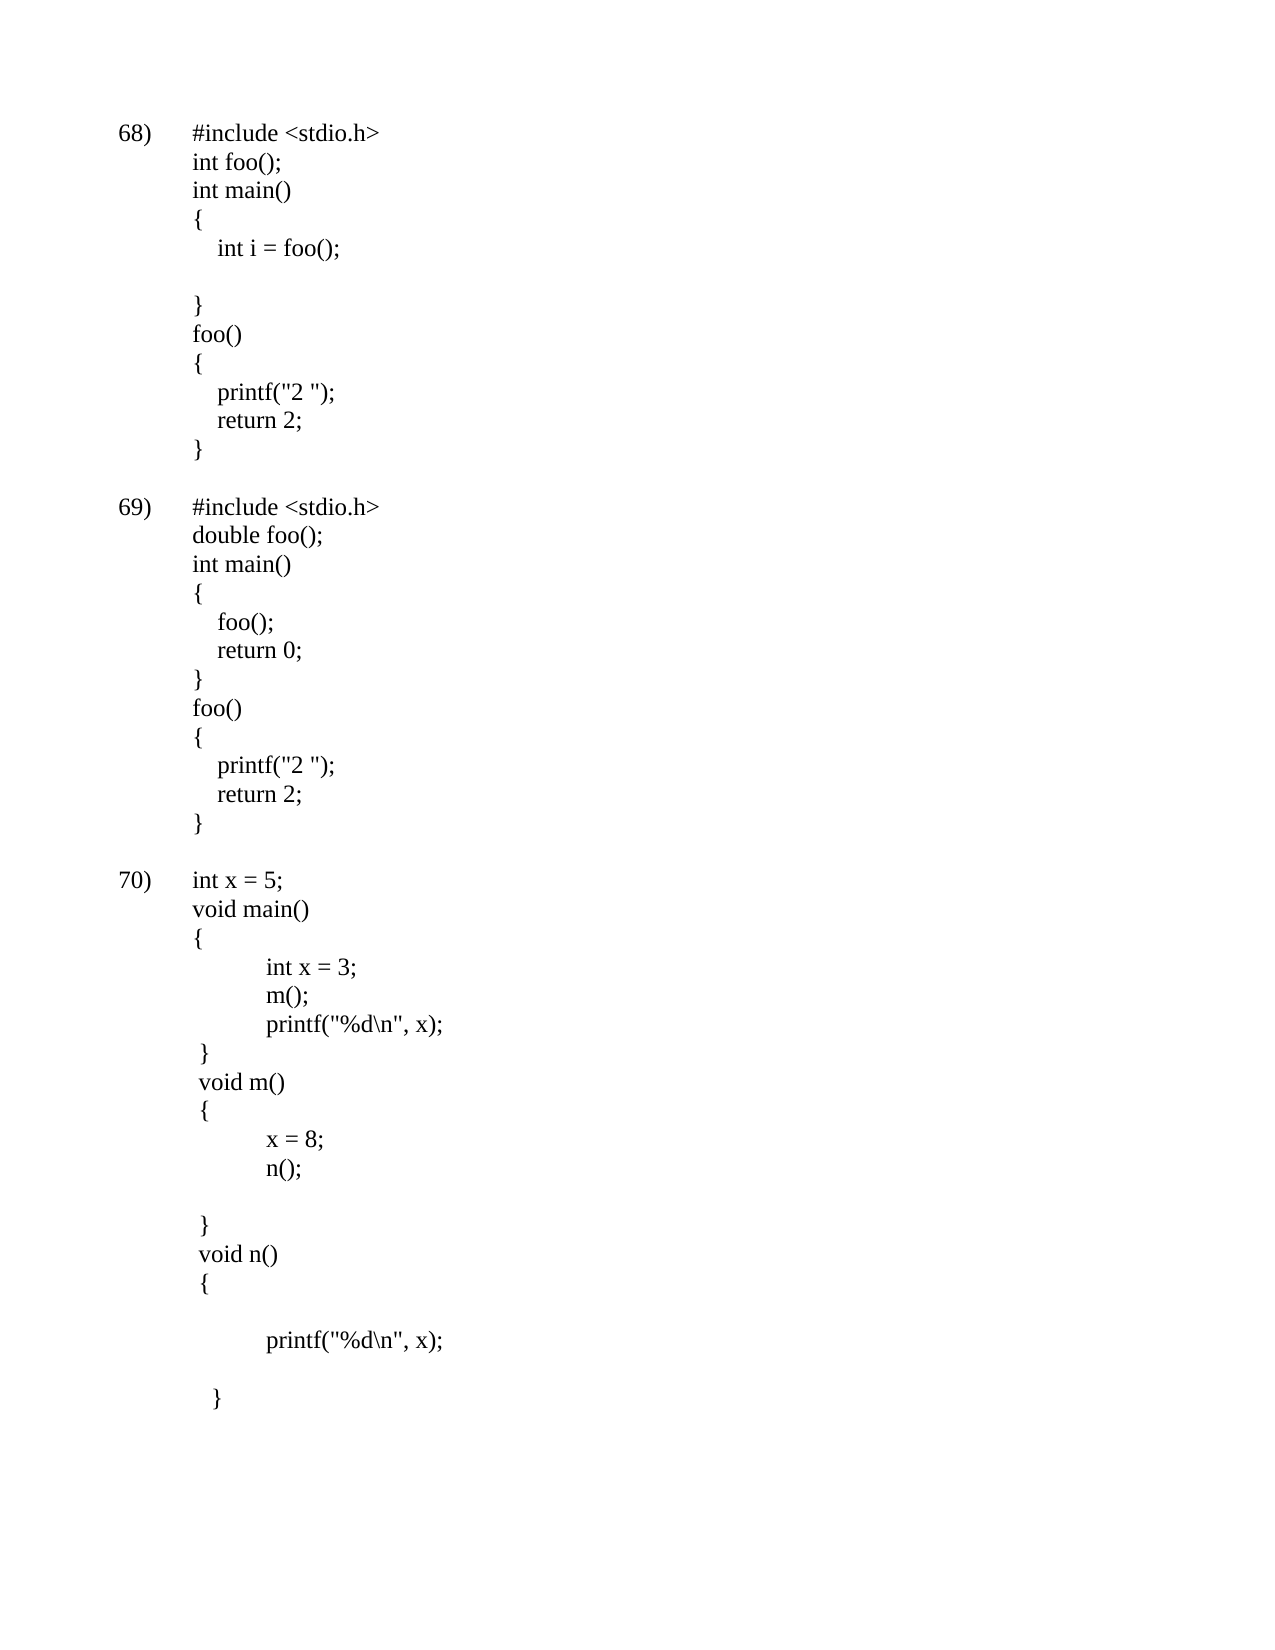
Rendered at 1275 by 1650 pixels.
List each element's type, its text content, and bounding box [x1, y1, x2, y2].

text int i = foo(); [118, 233, 1157, 262]
text int x = 3; [118, 952, 1157, 981]
text printf("2 "); [118, 751, 1157, 779]
text n(); [118, 1153, 1157, 1182]
text } [118, 434, 1157, 463]
text 68) #include <stdio.h> [118, 118, 1157, 147]
text { [118, 722, 1157, 751]
text m(); [118, 981, 1157, 1009]
text } [118, 291, 1157, 319]
text return 2; [118, 406, 1157, 434]
text void n() [118, 1239, 1157, 1268]
text printf("%d\n", x); [118, 1009, 1157, 1038]
text int main() [118, 549, 1157, 578]
text foo() [118, 319, 1157, 348]
text { [118, 348, 1157, 377]
text printf("%d\n", x); [118, 1326, 1157, 1354]
text x = 8; [118, 1124, 1157, 1153]
text double foo(); [118, 521, 1157, 549]
text } [118, 1211, 1157, 1239]
text int main() [118, 176, 1157, 204]
text { [118, 923, 1157, 952]
text void m() [118, 1067, 1157, 1096]
text void main() [118, 894, 1157, 923]
text { [118, 1268, 1157, 1297]
text { [118, 204, 1157, 233]
text } [118, 808, 1157, 837]
text 70) int x = 5; [118, 866, 1157, 894]
text return 0; [118, 636, 1157, 664]
text } [118, 1038, 1157, 1067]
text foo() [118, 693, 1157, 722]
text printf("2 "); [118, 377, 1157, 406]
text { [118, 578, 1157, 607]
text 69) #include <stdio.h> [118, 492, 1157, 521]
text foo(); [118, 607, 1157, 636]
text { [118, 1096, 1157, 1124]
text } [118, 1383, 1157, 1412]
text int foo(); [118, 147, 1157, 176]
text } [118, 664, 1157, 693]
text return 2; [118, 779, 1157, 808]
